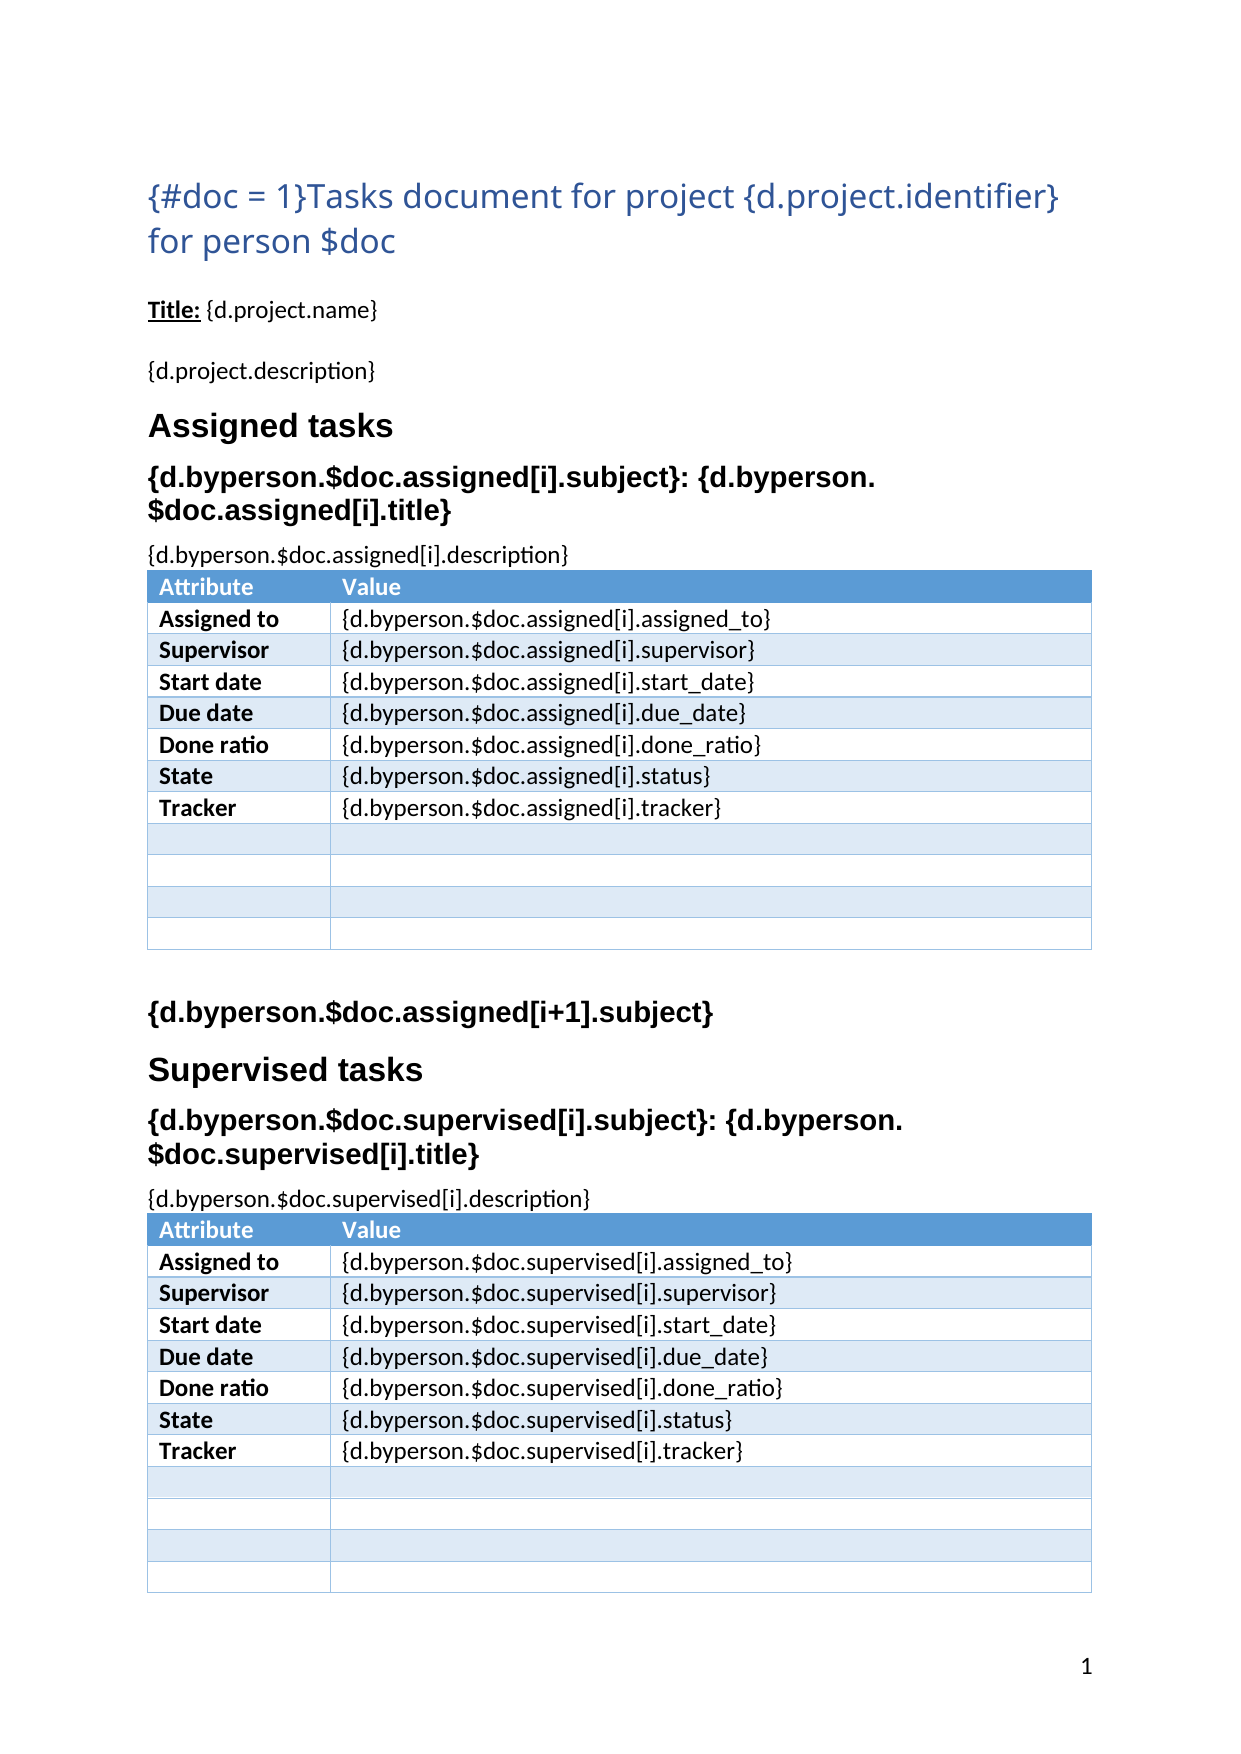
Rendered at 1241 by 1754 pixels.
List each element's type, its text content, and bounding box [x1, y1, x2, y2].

table_cell {d.byperson.$doc.supervised[i].assigned_to} [331, 1246, 1091, 1276]
table_cell Done ratio [148, 1372, 330, 1403]
subtitle Assigned tasks [148, 406, 1093, 445]
table_header Value [331, 1214, 1091, 1245]
subtitle {d.byperson.$doc.supervised[i].subject}: {d.byperson.$doc.supervised[i].title} [148, 1103, 1093, 1170]
subtitle {d.byperson.$doc.assigned[i+1].subject} [148, 995, 1093, 1029]
table_cell {d.byperson.$doc.assigned[i].done_ratio} [331, 729, 1091, 759]
text Title: {d.project.name} [148, 294, 1093, 324]
table_cell Done ratio [148, 729, 330, 759]
table_cell {d.byperson.$doc.supervised[i].tracker} [331, 1435, 1091, 1466]
table_cell {d.byperson.$doc.supervised[i].status} [331, 1404, 1091, 1434]
table_cell [148, 887, 330, 917]
table_cell [148, 855, 330, 886]
table_header Value [331, 571, 1091, 602]
table_cell {d.byperson.$doc.supervised[i].start_date} [331, 1309, 1091, 1339]
table_header Attribute [148, 571, 330, 602]
table_cell {d.byperson.$doc.assigned[i].supervisor} [331, 634, 1091, 665]
table_cell [148, 1467, 330, 1497]
table_cell {d.byperson.$doc.supervised[i].supervisor} [331, 1278, 1091, 1308]
table_cell [148, 918, 330, 949]
table_cell Tracker [148, 1435, 330, 1466]
table_cell Supervisor [148, 1278, 330, 1308]
table_cell [148, 1530, 330, 1561]
table_cell {d.byperson.$doc.assigned[i].assigned_to} [331, 603, 1091, 633]
table_cell Start date [148, 1309, 330, 1339]
table_cell [331, 1499, 1091, 1529]
table_cell [331, 1467, 1091, 1497]
table_cell [148, 1562, 330, 1592]
table_cell State [148, 761, 330, 791]
subtitle Supervised tasks [148, 1049, 1093, 1088]
table_cell {d.byperson.$doc.supervised[i].due_date} [331, 1341, 1091, 1371]
table_cell [148, 1499, 330, 1529]
table_cell [331, 887, 1091, 917]
table_cell [331, 1562, 1091, 1592]
table_cell Supervisor [148, 634, 330, 665]
table_cell State [148, 1404, 330, 1434]
table_cell [331, 824, 1091, 854]
table_cell Assigned to [148, 1246, 330, 1276]
table_cell [331, 855, 1091, 886]
table_cell {d.byperson.$doc.assigned[i].tracker} [331, 792, 1091, 823]
table_header Attribute [148, 1214, 330, 1245]
subtitle {#doc = 1}Tasks document for project {d.project.identifier} for person $doc [148, 173, 1093, 263]
text {d.byperson.$doc.supervised[i].description} [148, 1183, 1093, 1213]
text {d.project.description} [148, 355, 1093, 386]
table_cell [331, 1530, 1091, 1561]
table_cell [331, 918, 1091, 949]
table_cell {d.byperson.$doc.assigned[i].start_date} [331, 666, 1091, 696]
subtitle {d.byperson.$doc.assigned[i].subject}: {d.byperson.$doc.assigned[i].title} [148, 459, 1093, 527]
table_cell Assigned to [148, 603, 330, 633]
table_cell {d.byperson.$doc.supervised[i].done_ratio} [331, 1372, 1091, 1403]
table_cell Start date [148, 666, 330, 696]
table_cell Due date [148, 698, 330, 728]
table_cell [148, 824, 330, 854]
table_cell {d.byperson.$doc.assigned[i].due_date} [331, 698, 1091, 728]
table_cell Due date [148, 1341, 330, 1371]
table_cell Tracker [148, 792, 330, 823]
table_cell {d.byperson.$doc.assigned[i].status} [331, 761, 1091, 791]
text {d.byperson.$doc.assigned[i].description} [148, 539, 1093, 570]
